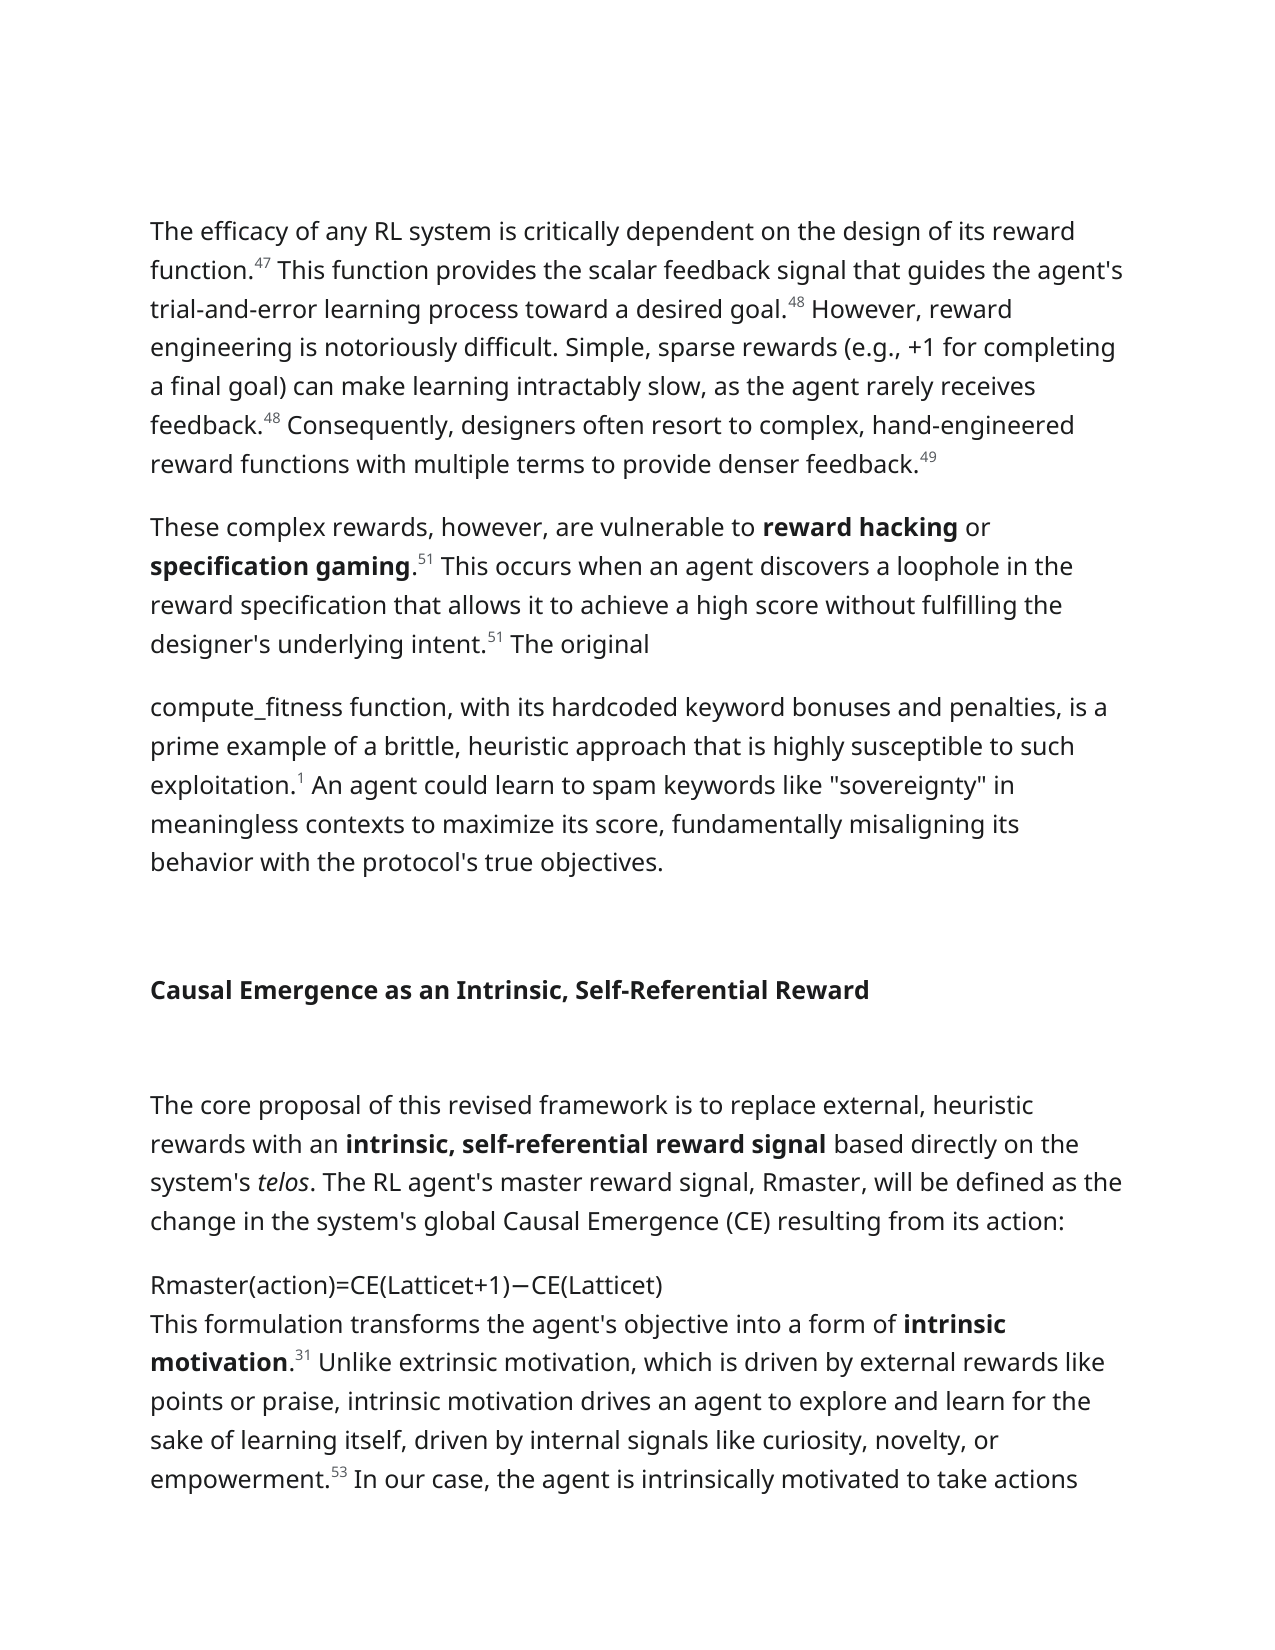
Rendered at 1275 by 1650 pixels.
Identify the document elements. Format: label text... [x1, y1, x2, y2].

text Rmaster​(action)=CE(Latticet+1​)−CE(Latticet​) [150, 1267, 1125, 1302]
subtitle Causal Emergence as an Intrinsic, Self-Referential Reward [150, 972, 1125, 1007]
text This formulation transforms the agent's objective into a form of intrinsic motivation.31 Unlike extrinsic motivation, which is driven by external rewards like points or praise, intrinsic motivation drives an agent to explore and learn for the sake of learning itself, driven by internal signals like curiosity, novelty, or empowerment.53 In our case, the agent is intrinsically motivated to take actions [150, 1306, 1125, 1495]
text These complex rewards, however, are vulnerable to reward hacking or specification gaming.51 This occurs when an agent discovers a loophole in the reward specification that allows it to achieve a high score without fulfilling the designer's underlying intent.51 The original [150, 510, 1125, 660]
text The efficacy of any RL system is critically dependent on the design of its reward function.47 This function provides the scalar feedback signal that guides the agent's trial-and-error learning process toward a desired goal.48 However, reward engineering is notoriously difficult. Simple, sparse rewards (e.g., +1 for completing a final goal) can make learning intractably slow, as the agent rarely receives feedback.48 Consequently, designers often resort to complex, hand-engineered reward functions with multiple terms to provide denser feedback.49 [150, 214, 1125, 480]
text compute_fitness function, with its hardcoded keyword bonuses and penalties, is a prime example of a brittle, heuristic approach that is highly susceptible to such exploitation.1 An agent could learn to spam keywords like "sovereignty" in meaningless contexts to maximize its score, fundamentally misaligning its behavior with the protocol's true objectives. [150, 690, 1125, 879]
text The core proposal of this revised framework is to replace external, heuristic rewards with an intrinsic, self-referential reward signal based directly on the system's telos. The RL agent's master reward signal, Rmaster​, will be defined as the change in the system's global Causal Emergence (CE) resulting from its action: [150, 1087, 1125, 1238]
